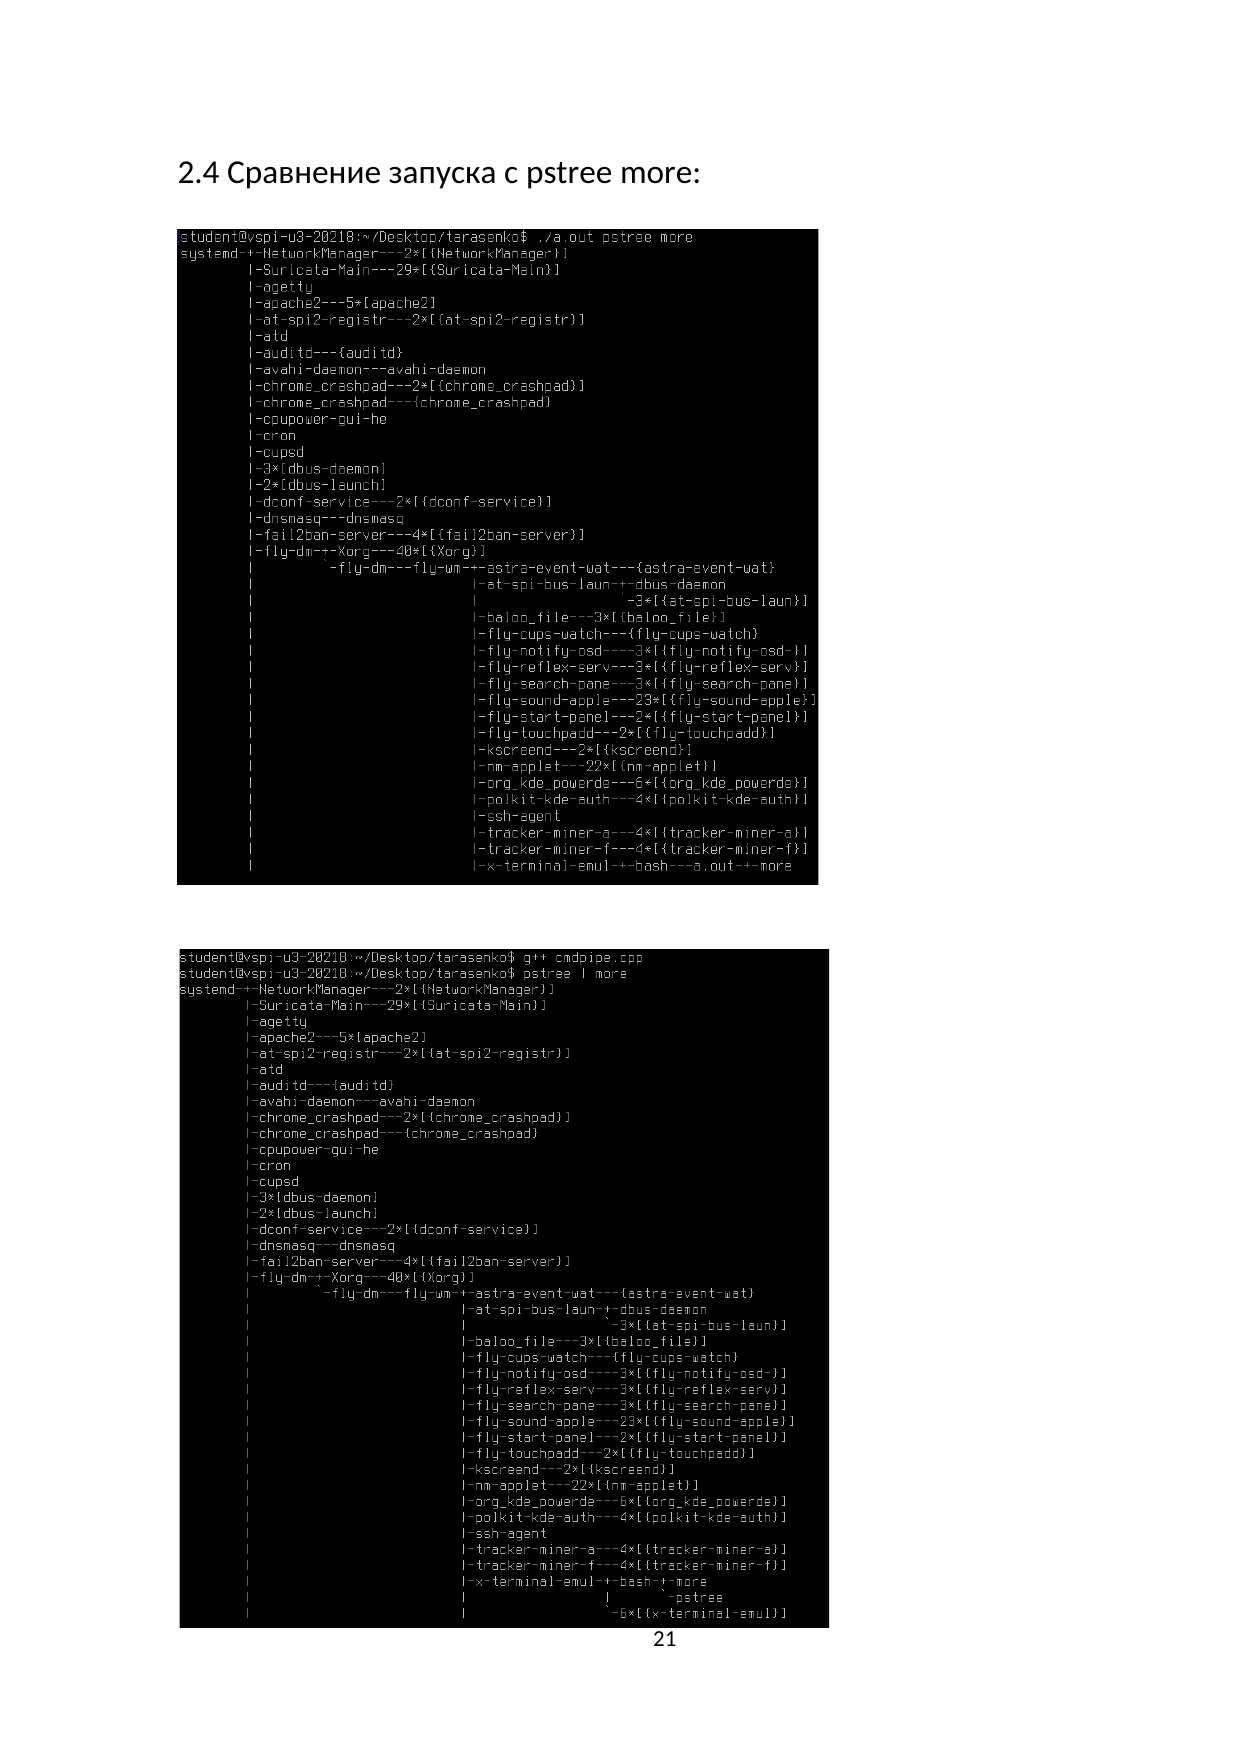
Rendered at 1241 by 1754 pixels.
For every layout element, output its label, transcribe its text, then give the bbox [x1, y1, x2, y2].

picture [179, 949, 830, 1628]
picture [177, 229, 819, 885]
text 2.4 Сравнение запуска с pstree more: [177, 151, 1152, 192]
